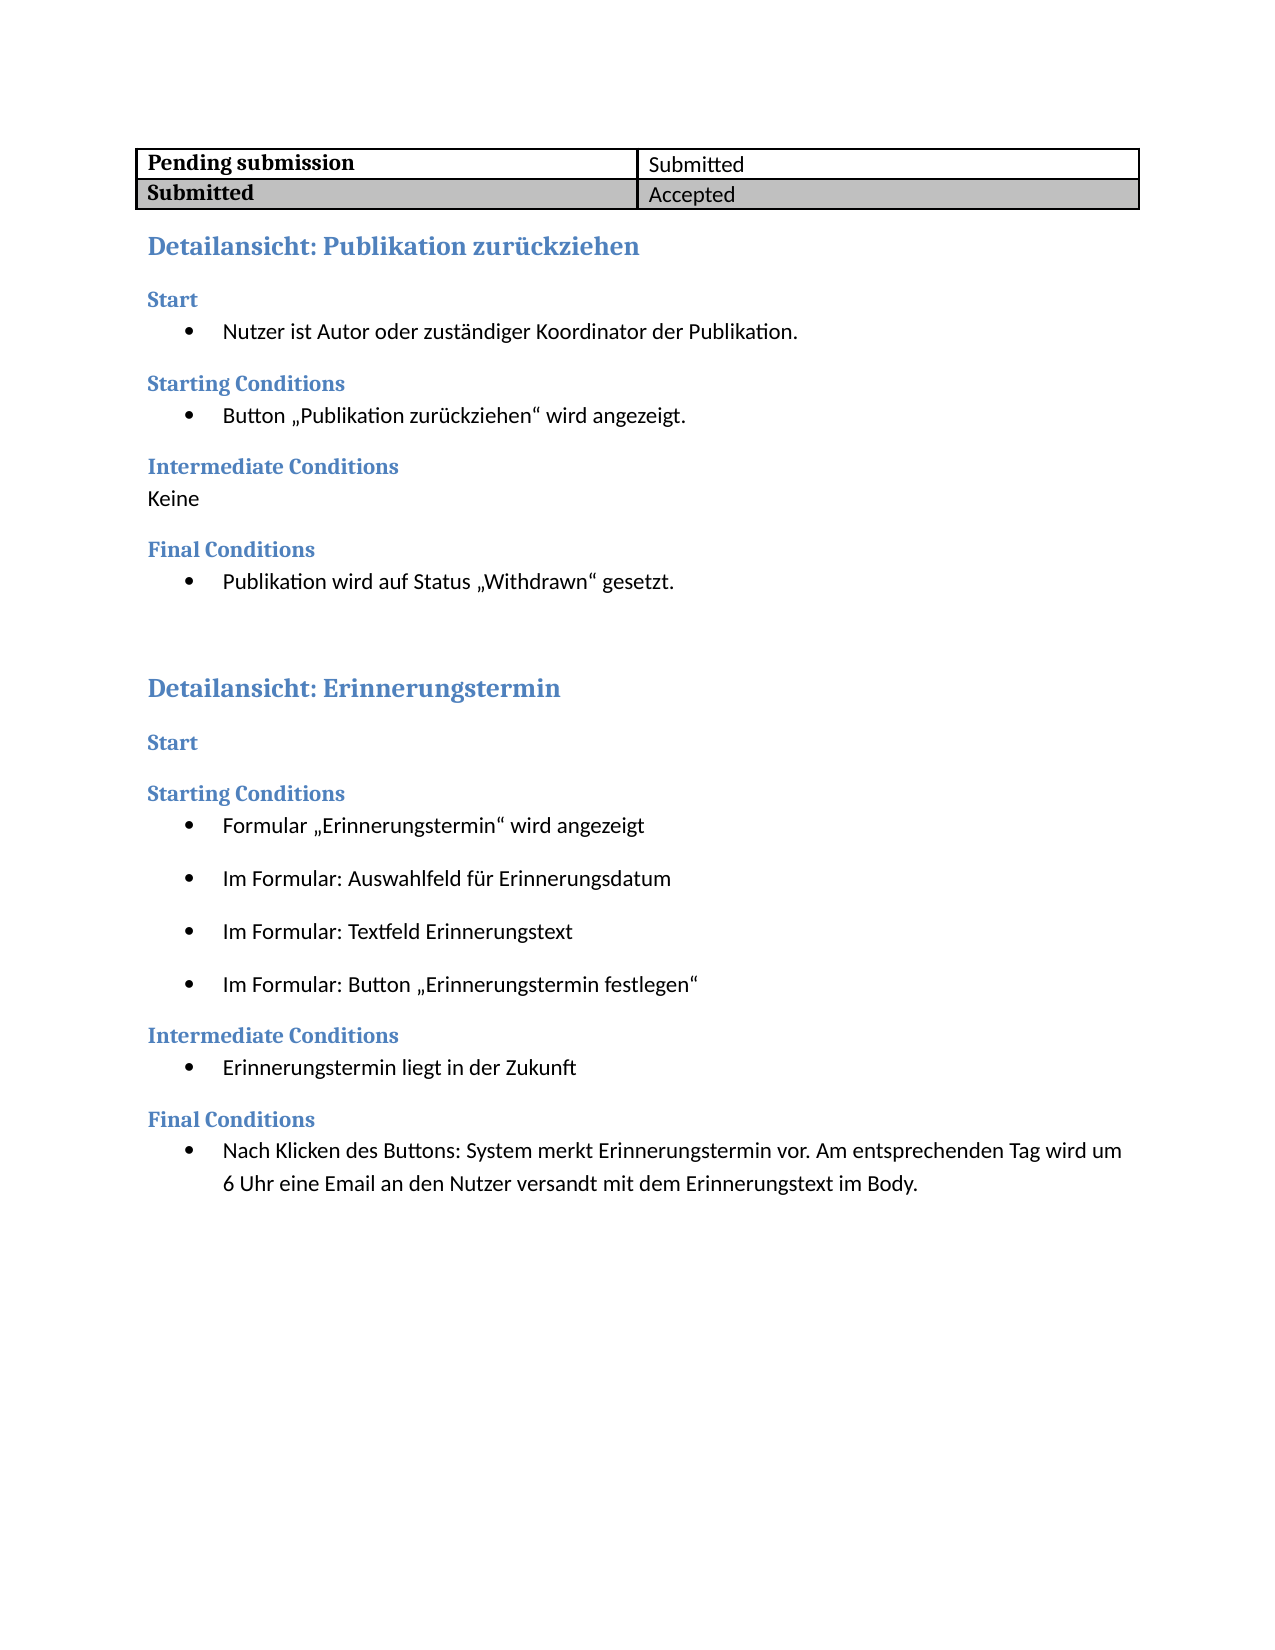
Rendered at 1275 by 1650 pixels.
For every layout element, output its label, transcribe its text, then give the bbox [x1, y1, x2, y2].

list Formular „Erinnerungstermin“ wird angezeigt [185, 811, 1127, 839]
list Im Formular: Button „Erinnerungstermin festlegen“ [185, 970, 1127, 998]
list Nutzer ist Autor oder zuständiger Koordinator der Publikation. [185, 317, 1127, 346]
table_cell Pending submission [138, 150, 636, 178]
table_cell Accepted [639, 180, 1138, 208]
subtitle Intermediate Conditions [148, 1023, 1127, 1049]
subtitle Start [148, 287, 1127, 314]
subtitle Intermediate Conditions [148, 454, 1127, 480]
table_cell Submitted [639, 150, 1138, 178]
subtitle Starting Conditions [148, 371, 1127, 397]
subtitle Detailansicht: Erinnerungstermin [148, 673, 1127, 704]
subtitle Start [148, 730, 1127, 756]
subtitle Final Conditions [148, 1106, 1127, 1133]
list Publikation wird auf Status „Withdrawn“ gesetzt. [185, 567, 1127, 595]
list Button „Publikation zurückziehen“ wird angezeigt. [185, 401, 1127, 429]
list Nach Klicken des Buttons: System merkt Erinnerungstermin vor. Am entsprechenden Tag wird um 6 Uhr eine Email an den Nutzer versandt mit dem Erinnerungstext im Body. [185, 1137, 1127, 1197]
list Im Formular: Textfeld Erinnerungstext [185, 917, 1127, 945]
list Erinnerungstermin liegt in der Zukunft [185, 1053, 1127, 1081]
text Keine [148, 484, 1127, 512]
subtitle Starting Conditions [148, 781, 1127, 807]
table_cell Submitted [138, 180, 636, 208]
subtitle Detailansicht: Publikation zurückziehen [148, 231, 1127, 262]
subtitle Final Conditions [148, 537, 1127, 563]
list Im Formular: Auswahlfeld für Erinnerungsdatum [185, 864, 1127, 892]
